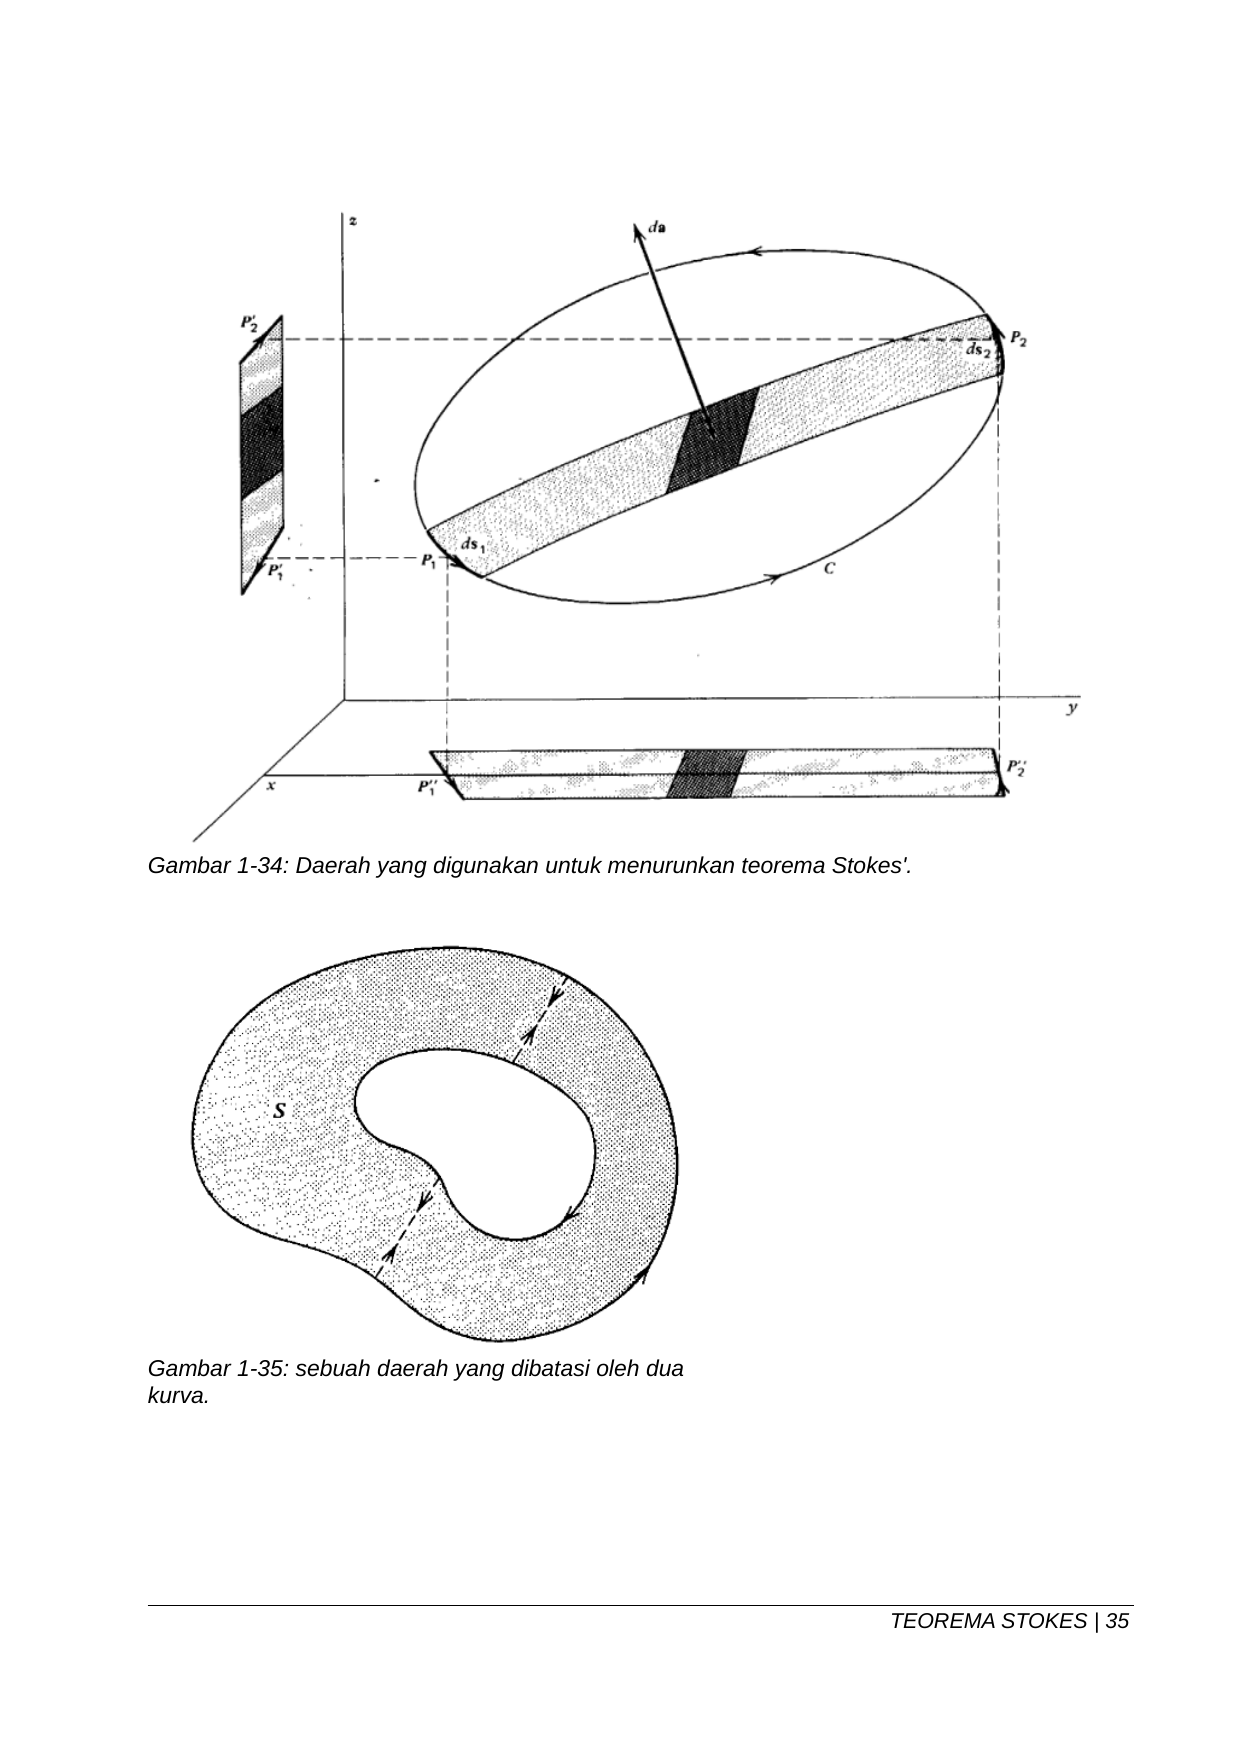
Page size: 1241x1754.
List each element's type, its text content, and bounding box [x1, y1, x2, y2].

picture [147, 173, 1134, 852]
picture [147, 929, 695, 1356]
text Gambar 1-34: Daerah yang digunakan untuk menurunkan teorema Stokes'. [148, 852, 1134, 878]
text Gambar 1-35: sebuah daerah yang dibatasi oleh dua kurva. [148, 1356, 695, 1408]
